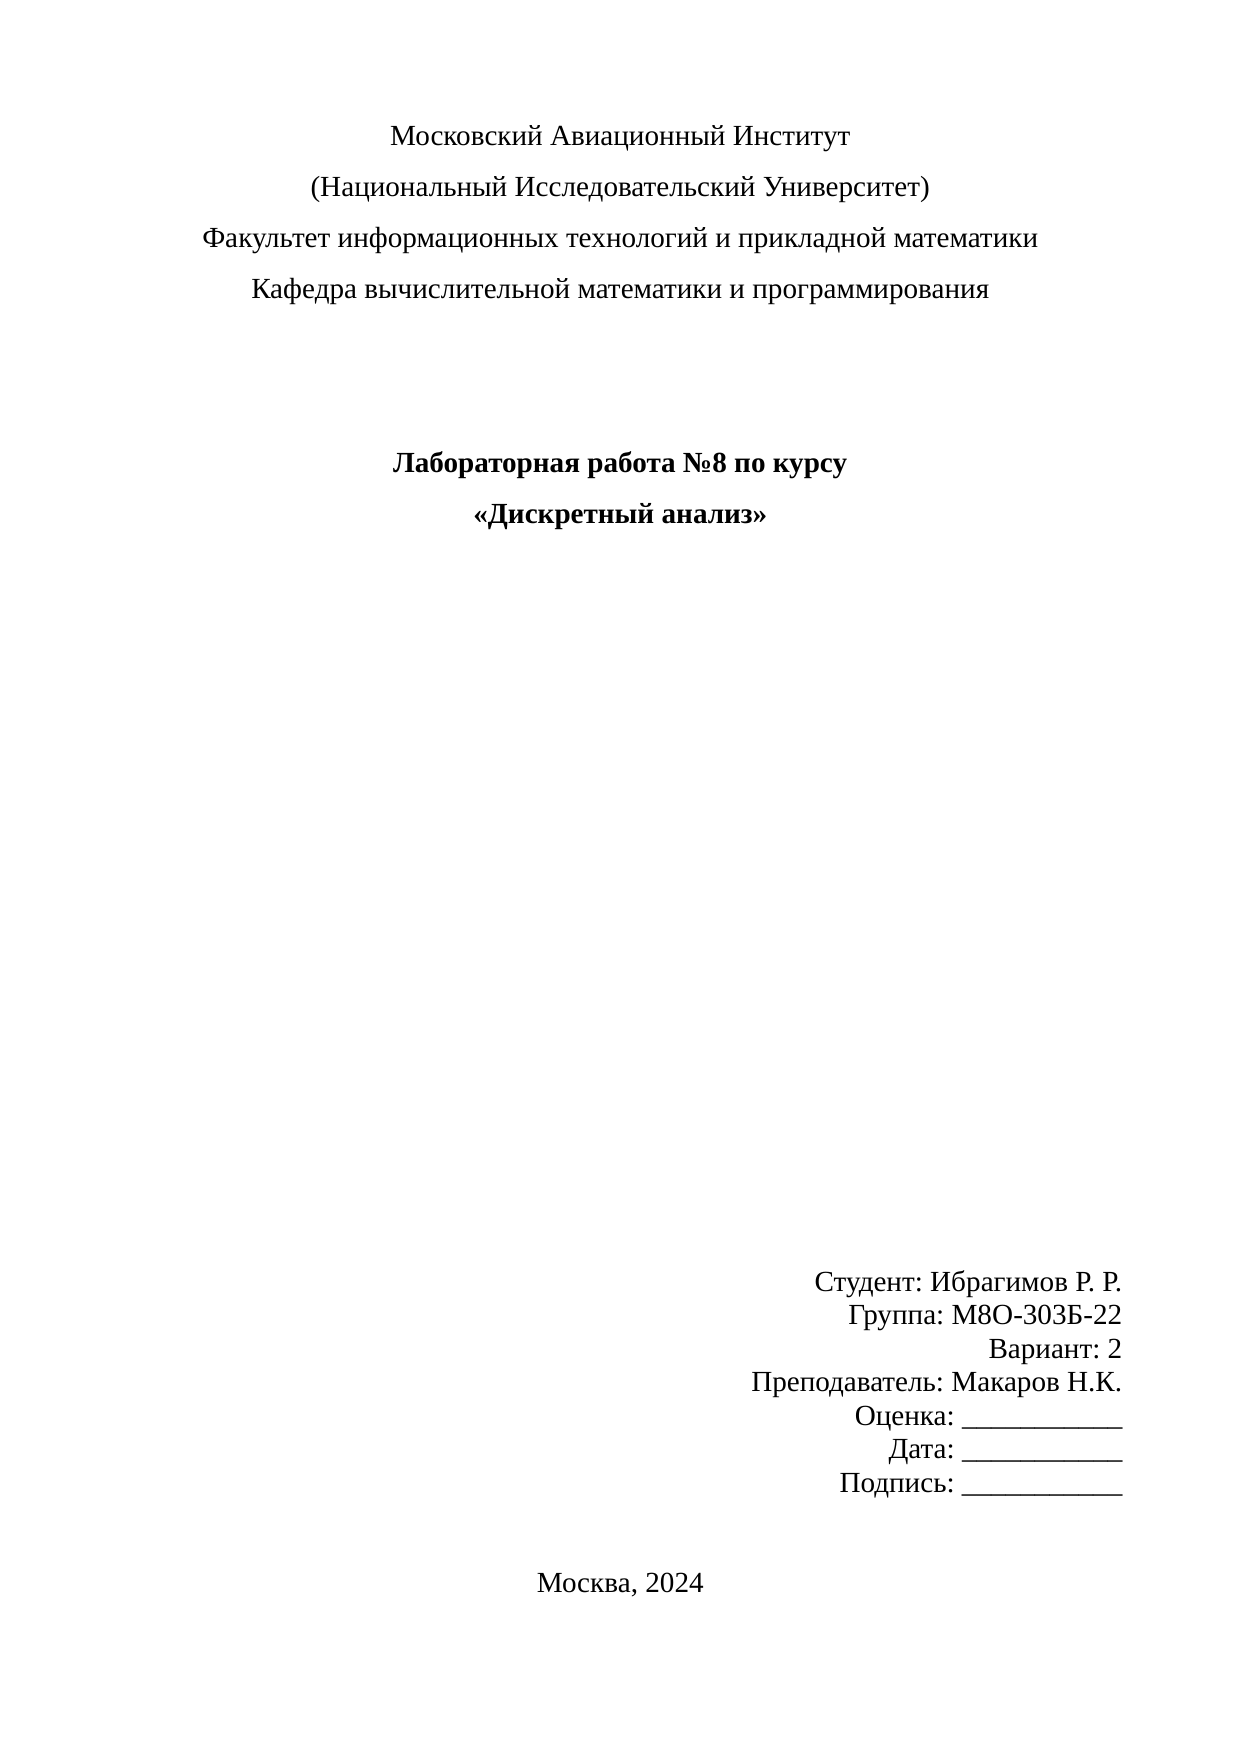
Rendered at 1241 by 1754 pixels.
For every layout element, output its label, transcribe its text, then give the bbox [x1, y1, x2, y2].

text Группа: М8О-303Б-22 [708, 1297, 1122, 1331]
text Оценка: ___________ [118, 1398, 1122, 1431]
text Московский Авиационный Институт [118, 118, 1122, 152]
text (Национальный Исследовательский Университет) [118, 169, 1122, 203]
text «Дискретный анализ» [118, 496, 1122, 529]
text Дата: ___________ [118, 1431, 1122, 1465]
text Кафедра вычислительной математики и программирования [118, 272, 1122, 305]
text Вариант: 2 [708, 1331, 1122, 1364]
text Преподаватель: Макаров Н.К. [118, 1364, 1122, 1398]
text Факультет информационных технологий и прикладной математики [118, 220, 1122, 254]
text Москва, 2024 [118, 1566, 1122, 1599]
text Студент: Ибрагимов Р. Р. [118, 1264, 1122, 1297]
text Подпись: ___________ [118, 1465, 1122, 1498]
text Лабораторная работа №8 по курсу [118, 445, 1122, 478]
